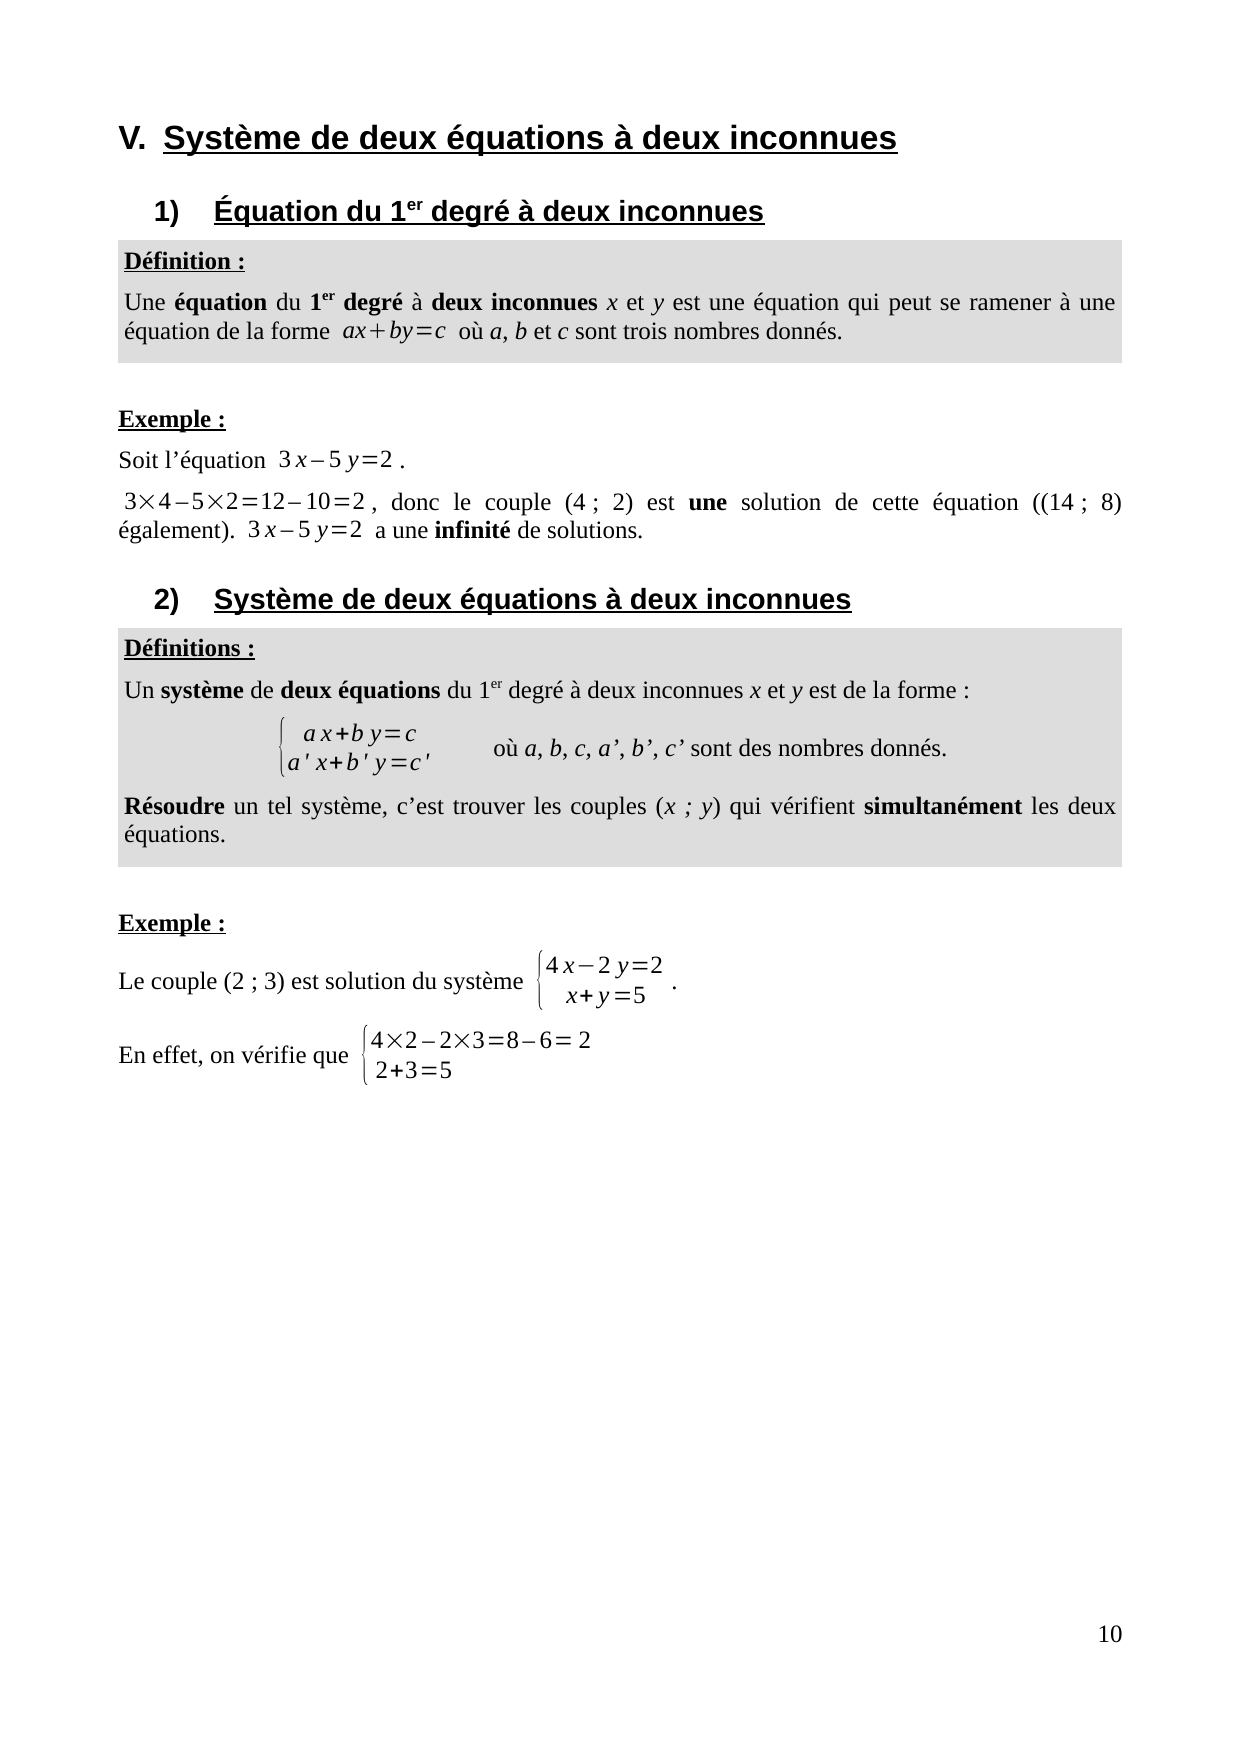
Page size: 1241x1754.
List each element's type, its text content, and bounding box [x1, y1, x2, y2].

text , donc le couple (4 ; 2) est une solution de cette équation ((14 ; 8) également). a une infinité de solutions. [118, 487, 1122, 544]
table_header Définitions : Un système de deux équations du 1er degré à deux inconnues x et y est de la forme : où a, b, c, a’, b’, c’ sont des nombres donnés. Résoudre un tel système, c’est trouver les couples (x ; y) qui vérifient simultanément les deux équations. [118, 628, 1122, 867]
subtitle Système de deux équations à deux inconnues [118, 118, 1122, 157]
table_header Définition : Une équation du 1er degré à deux inconnues x et y est une équation qui peut se ramener à une équation de la forme où a, b et c sont trois nombres donnés. [118, 240, 1122, 363]
subtitle Système de deux équations à deux inconnues [153, 582, 1122, 615]
text Le couple (2 ; 3) est solution du système . [118, 949, 1122, 1011]
text Exemple : [118, 908, 1122, 937]
text Exemple : [118, 404, 1122, 433]
text En effet, on vérifie que [118, 1024, 1122, 1086]
text Soit l’équation . [118, 446, 1122, 474]
subtitle Équation du 1er degré à deux inconnues [153, 194, 1122, 228]
